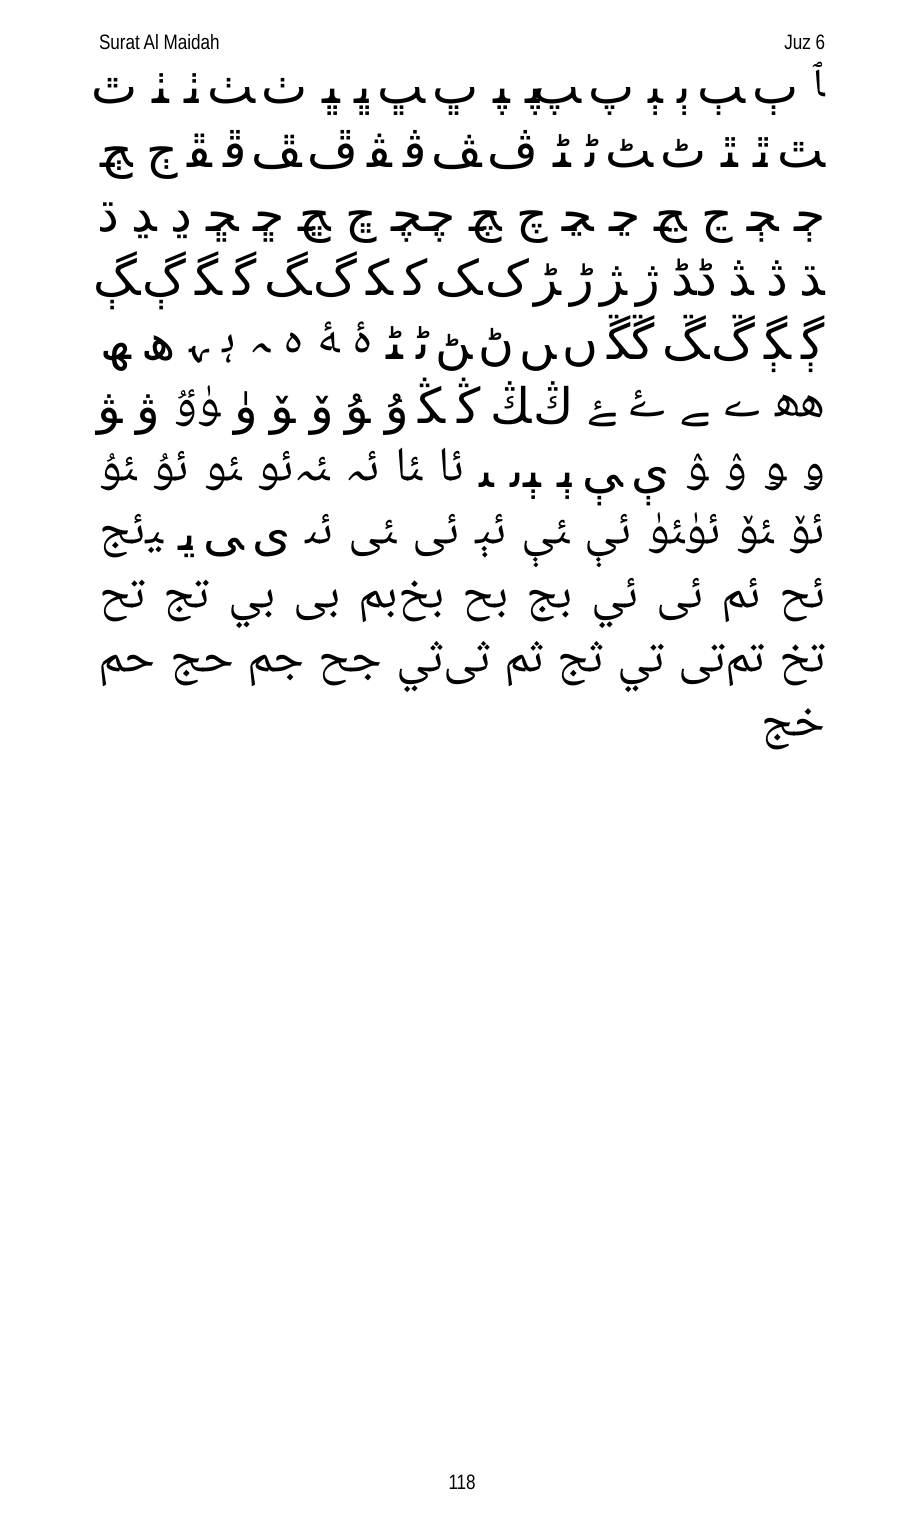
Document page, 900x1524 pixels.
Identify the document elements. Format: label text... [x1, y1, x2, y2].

text ﭑ ﭒ ﭓ ﭔ ﭕ ﭖ ﭗﭘ ﭙ ﭚ ﭛ ﭜ ﭝ ﭞ ﭟ ﭠ ﭡ ﭢ ﭣ ﭤ ﭥ ﭦ ﭧ ﭨ ﭩ ﭪ ﭫ ﭬ ﭭ ﭮ ﭯ ﭰ ﭱ ﭲ ﭳ ﭴ ﭵ ﭶ ﭷ ﭸ ﭹ ﭺ ﭻ ﭼﭽ ﭾ ﭿ ﮀ ﮁ ﮂ ﮃ ﮄ ﮅ ﮆ ﮇ ﮈﮉ ﮊ ﮋ ﮌ ﮍ ﮎ ﮏ ﮐ ﮑ ﮒ ﮓ ﮔ ﮕ ﮖ ﮗ ﮘ ﮙ ﮚ ﮛ ﮜﮝ ﮞ ﮟ ﮠ ﮡ ﮢ ﮣ ﮤ ﮥ ﮦ ﮧ ﮨ ﮩ ﮪ ﮫ ﮬﮭ ﮮ ﮯ ﮰ ﮱ ﯓ ﯔ ﯕ ﯖ ﯗ ﯘ ﯙ ﯚ ﯛ ﯜﯝ ﯞ ﯟ ﯠ ﯡ ﯢ ﯣ ﯤ ﯥ ﯦ ﯧﯨ ﯩ ﯪ ﯫ ﯬ ﯭﯮ ﯯ ﯰ ﯱ ﯲ ﯳ ﯴﯵ ﯶ ﯷ ﯸ ﯹ ﯺ ﯻ ﯼ ﯽ ﯾ ﯿﰀ ﰁ ﰂ ﰃ ﰄ ﰅ ﰆ ﰇﰈ ﰉ ﰊ ﰋ ﰌ ﰍ ﰎﰏ ﰐ ﰑ ﰒ ﰓﰔ ﰕ ﰖ ﰗ ﰘ ﰙ [99, 60, 825, 762]
